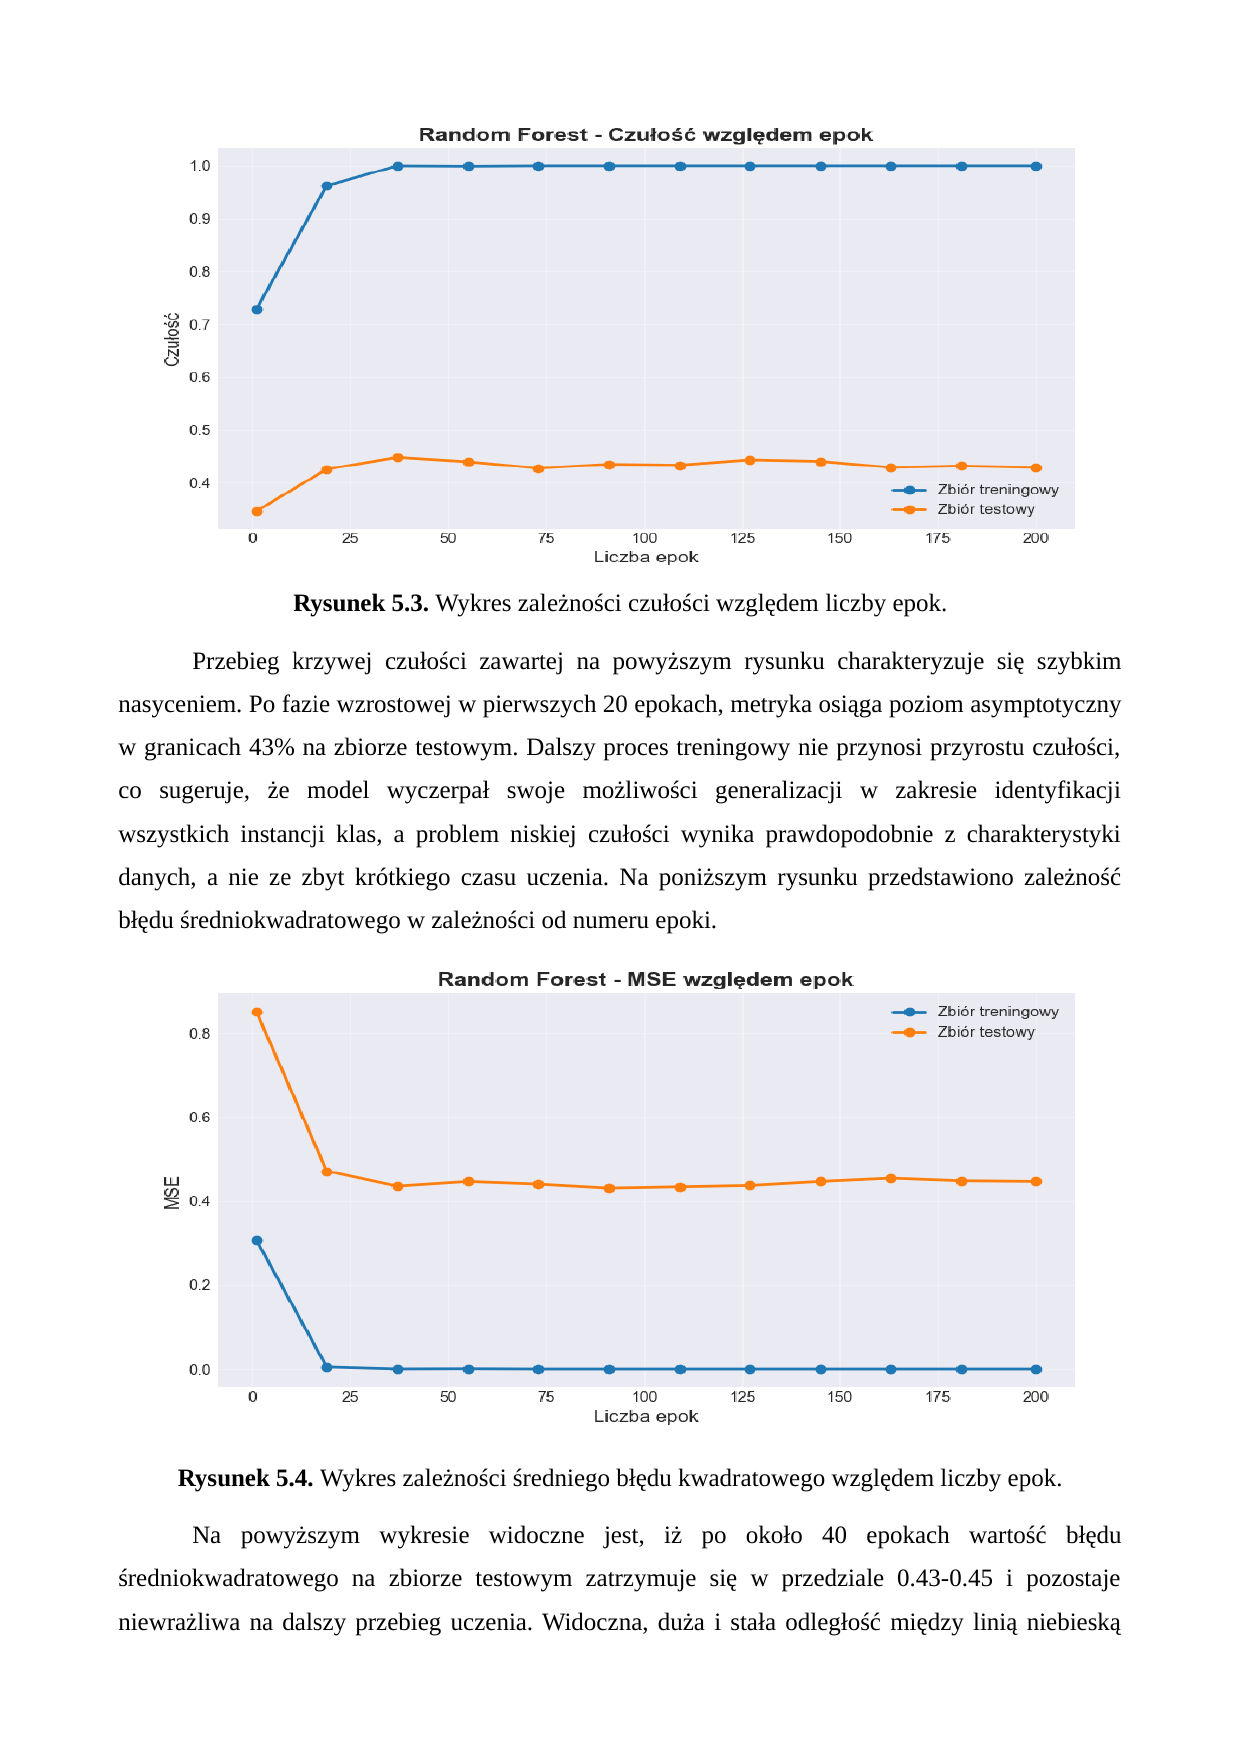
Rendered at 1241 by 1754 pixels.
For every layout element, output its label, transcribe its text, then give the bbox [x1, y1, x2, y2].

text Przebieg krzywej czułości zawartej na powyższym rysunku charakteryzuje się szybkim nasyceniem. Po fazie wzrostowej w pierwszych 20 epokach, metryka osiąga poziom asymptotyczny w granicach 43% na zbiorze testowym. Dalszy proces treningowy nie przynosi przyrostu czułości, co sugeruje, że model wyczerpał swoje możliwości generalizacji w zakresie identyfikacji wszystkich instancji klas, a problem niskiej czułości wynika prawdopodobnie z charakterystyki danych, a nie ze zbyt krótkiego czasu uczenia. Na poniższym rysunku przedstawiono zależność błędu średniokwadratowego w zależności od numeru epoki. [118, 646, 1122, 934]
text Rysunek 5.4. Wykres zależności średniego błędu kwadratowego względem liczby epok. [118, 1463, 1122, 1491]
text Rysunek 5.3. Wykres zależności czułości względem liczby epok. [118, 118, 1122, 617]
text Na powyższym wykresie widoczne jest, iż po około 40 epokach wartość błędu średniokwadratowego na zbiorze testowym zatrzymuje się w przedziale 0.43-0.45 i pozostaje niewrażliwa na dalszy przebieg uczenia. Widoczna, duża i stała odległość między linią niebieską [118, 1520, 1122, 1635]
picture [153, 962, 1087, 1434]
picture [153, 118, 1087, 574]
